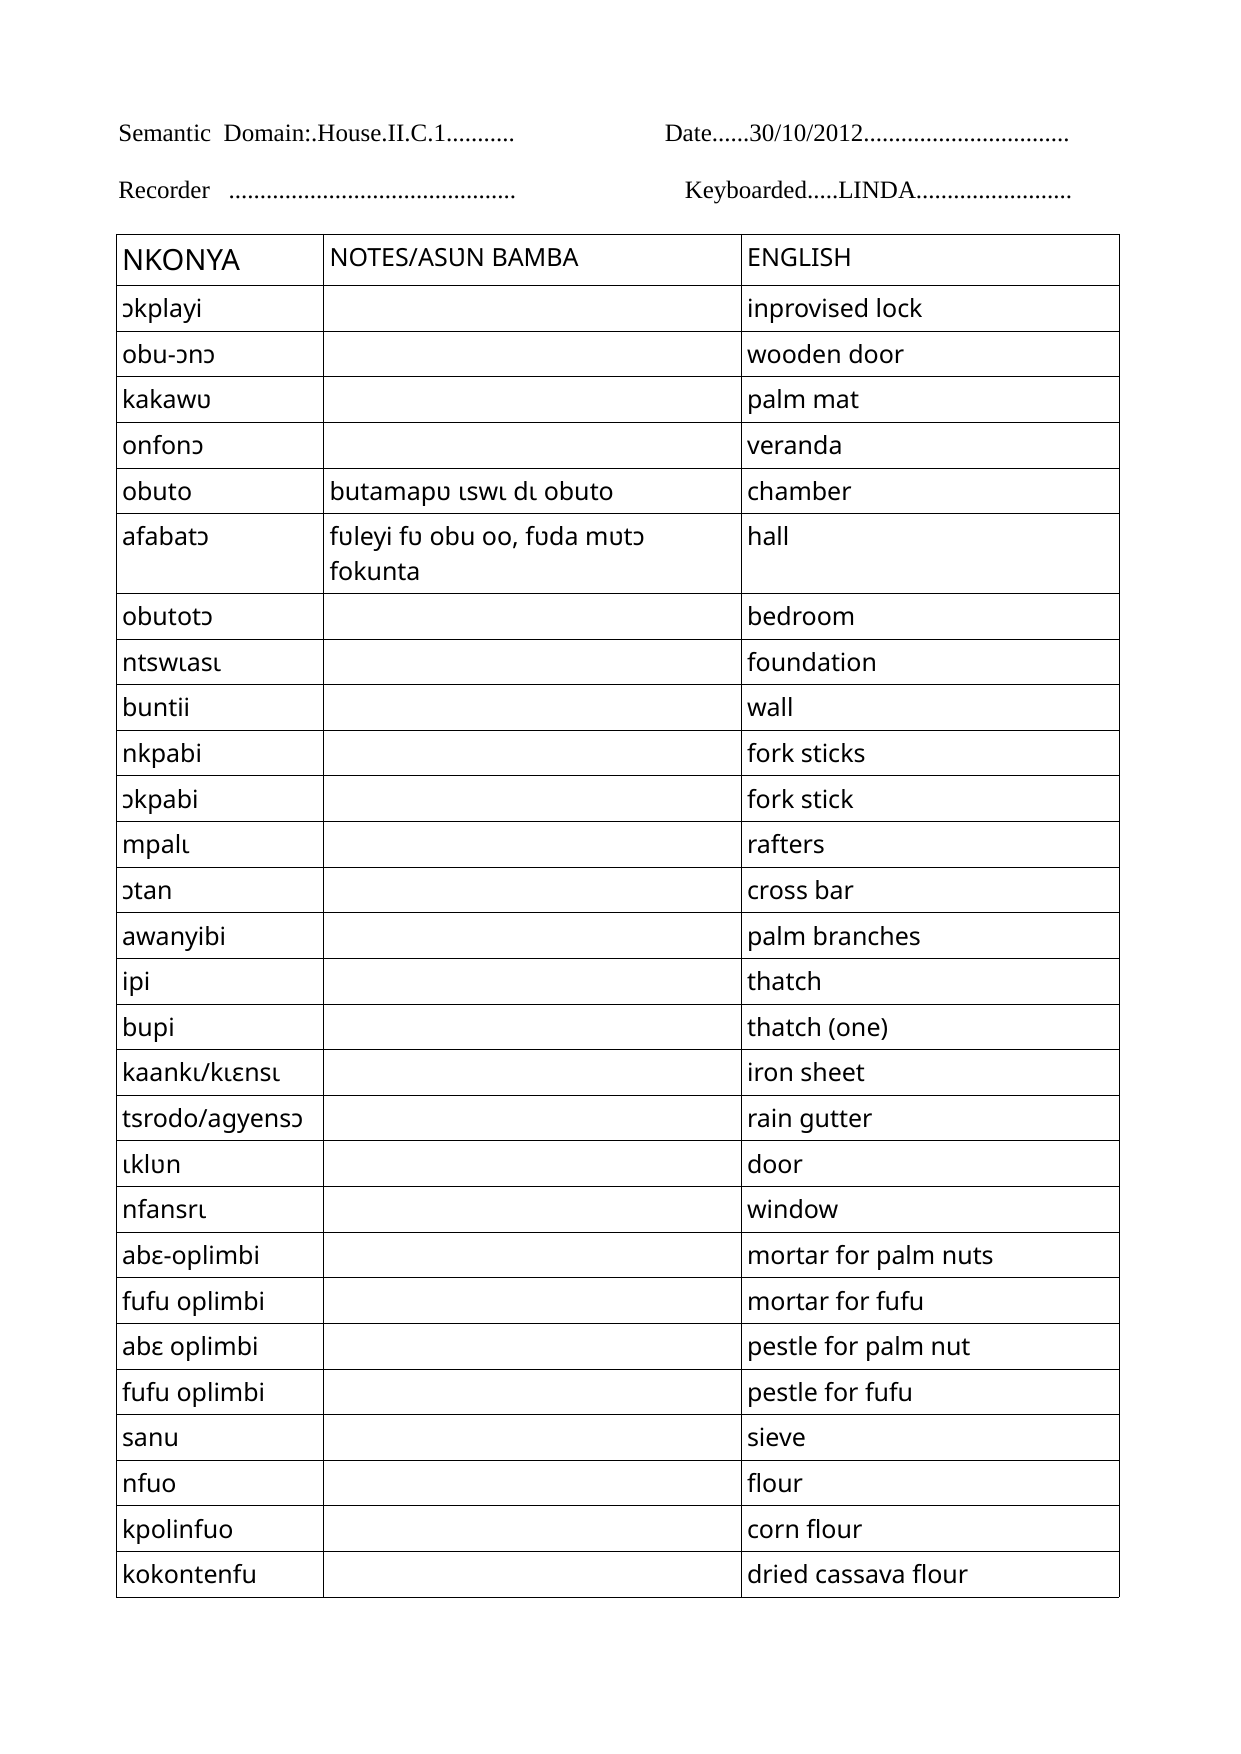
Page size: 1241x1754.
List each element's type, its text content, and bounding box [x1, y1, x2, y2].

table_cell obuto [117, 469, 323, 513]
table_cell iron sheet [742, 1050, 1119, 1095]
table_cell [324, 423, 741, 468]
table_cell fufu oplimbi [117, 1370, 323, 1414]
table_cell [324, 913, 741, 958]
table_cell corn flour [742, 1506, 1119, 1551]
table_cell ɔkplayi [117, 286, 323, 331]
table_cell mortar for fufu [742, 1278, 1119, 1323]
table_cell bupi [117, 1005, 323, 1049]
table_cell butamapʋ ɩswɩ dɩ obuto [324, 469, 741, 513]
table_cell [324, 1278, 741, 1323]
table_cell fork stick [742, 776, 1119, 821]
table_cell [324, 1187, 741, 1232]
table_cell pestle for fufu [742, 1370, 1119, 1414]
table_cell foundation [742, 640, 1119, 684]
table_cell dried cassava flour [742, 1552, 1119, 1597]
table_cell [324, 1005, 741, 1049]
table_cell [324, 377, 741, 422]
table_cell abɛ-oplimbi [117, 1233, 323, 1277]
table_cell bedroom [742, 594, 1119, 638]
table_cell rafters [742, 822, 1119, 867]
table_cell ntswɩasɩ [117, 640, 323, 684]
table_cell buntii [117, 685, 323, 730]
table_cell sanu [117, 1415, 323, 1460]
table_cell [324, 286, 741, 331]
table_cell pestle for palm nut [742, 1324, 1119, 1368]
table_header NOTES/ASƲN BAMBA [324, 235, 741, 285]
table_cell ɔkpabi [117, 776, 323, 821]
table_cell fufu oplimbi [117, 1278, 323, 1323]
table_header ENGLISH [742, 235, 1119, 285]
table_cell kokontenfu [117, 1552, 323, 1597]
table_cell onfonɔ [117, 423, 323, 468]
table_cell thatch [742, 959, 1119, 1003]
table_cell [324, 776, 741, 821]
table_cell [324, 594, 741, 638]
table_cell nkpabi [117, 731, 323, 775]
table_cell palm branches [742, 913, 1119, 958]
table_cell [324, 959, 741, 1003]
table_cell cross bar [742, 868, 1119, 912]
table_cell ipi [117, 959, 323, 1003]
table_cell [324, 1552, 741, 1597]
table_cell ɩklʋn [117, 1141, 323, 1186]
table_cell kpolinfuo [117, 1506, 323, 1551]
table_cell veranda [742, 423, 1119, 468]
table_cell [324, 1141, 741, 1186]
table_cell [324, 731, 741, 775]
table_cell palm mat [742, 377, 1119, 422]
table_cell awanyibi [117, 913, 323, 958]
table_cell chamber [742, 469, 1119, 513]
table_cell [324, 640, 741, 684]
table_cell [324, 1096, 741, 1140]
table_cell fʋleyi fʋ obu oo, fʋda mʋtɔ fokunta [324, 514, 741, 593]
table_cell tsrodo/agyensɔ [117, 1096, 323, 1140]
table_cell door [742, 1141, 1119, 1186]
table_cell [324, 1324, 741, 1368]
table_cell [324, 1050, 741, 1095]
table_cell wall [742, 685, 1119, 730]
table_header NKONYA [117, 235, 323, 285]
table_cell wooden door [742, 332, 1119, 376]
table_cell abɛ oplimbi [117, 1324, 323, 1368]
table_cell [324, 1233, 741, 1277]
table_cell ɔtan [117, 868, 323, 912]
table_cell sieve [742, 1415, 1119, 1460]
table_cell nfansrɩ [117, 1187, 323, 1232]
table_cell [324, 1506, 741, 1551]
table_cell mpalɩ [117, 822, 323, 867]
table_cell mortar for palm nuts [742, 1233, 1119, 1277]
table_cell fork sticks [742, 731, 1119, 775]
table_cell [324, 332, 741, 376]
table_cell inprovised lock [742, 286, 1119, 331]
table_cell [324, 1461, 741, 1505]
table_cell afabatɔ [117, 514, 323, 593]
table_cell window [742, 1187, 1119, 1232]
table_cell kakawʋ [117, 377, 323, 422]
table_cell kaankɩ/kɩɛnsɩ [117, 1050, 323, 1095]
table_cell thatch (one) [742, 1005, 1119, 1049]
table_cell flour [742, 1461, 1119, 1505]
table_cell nfuo [117, 1461, 323, 1505]
table_cell obutotɔ [117, 594, 323, 638]
table_cell [324, 1370, 741, 1414]
table_cell hall [742, 514, 1119, 593]
table_cell [324, 685, 741, 730]
table_cell [324, 822, 741, 867]
table_cell [324, 868, 741, 912]
table_cell obu-ɔnɔ [117, 332, 323, 376]
table_cell rain gutter [742, 1096, 1119, 1140]
table_cell [324, 1415, 741, 1460]
